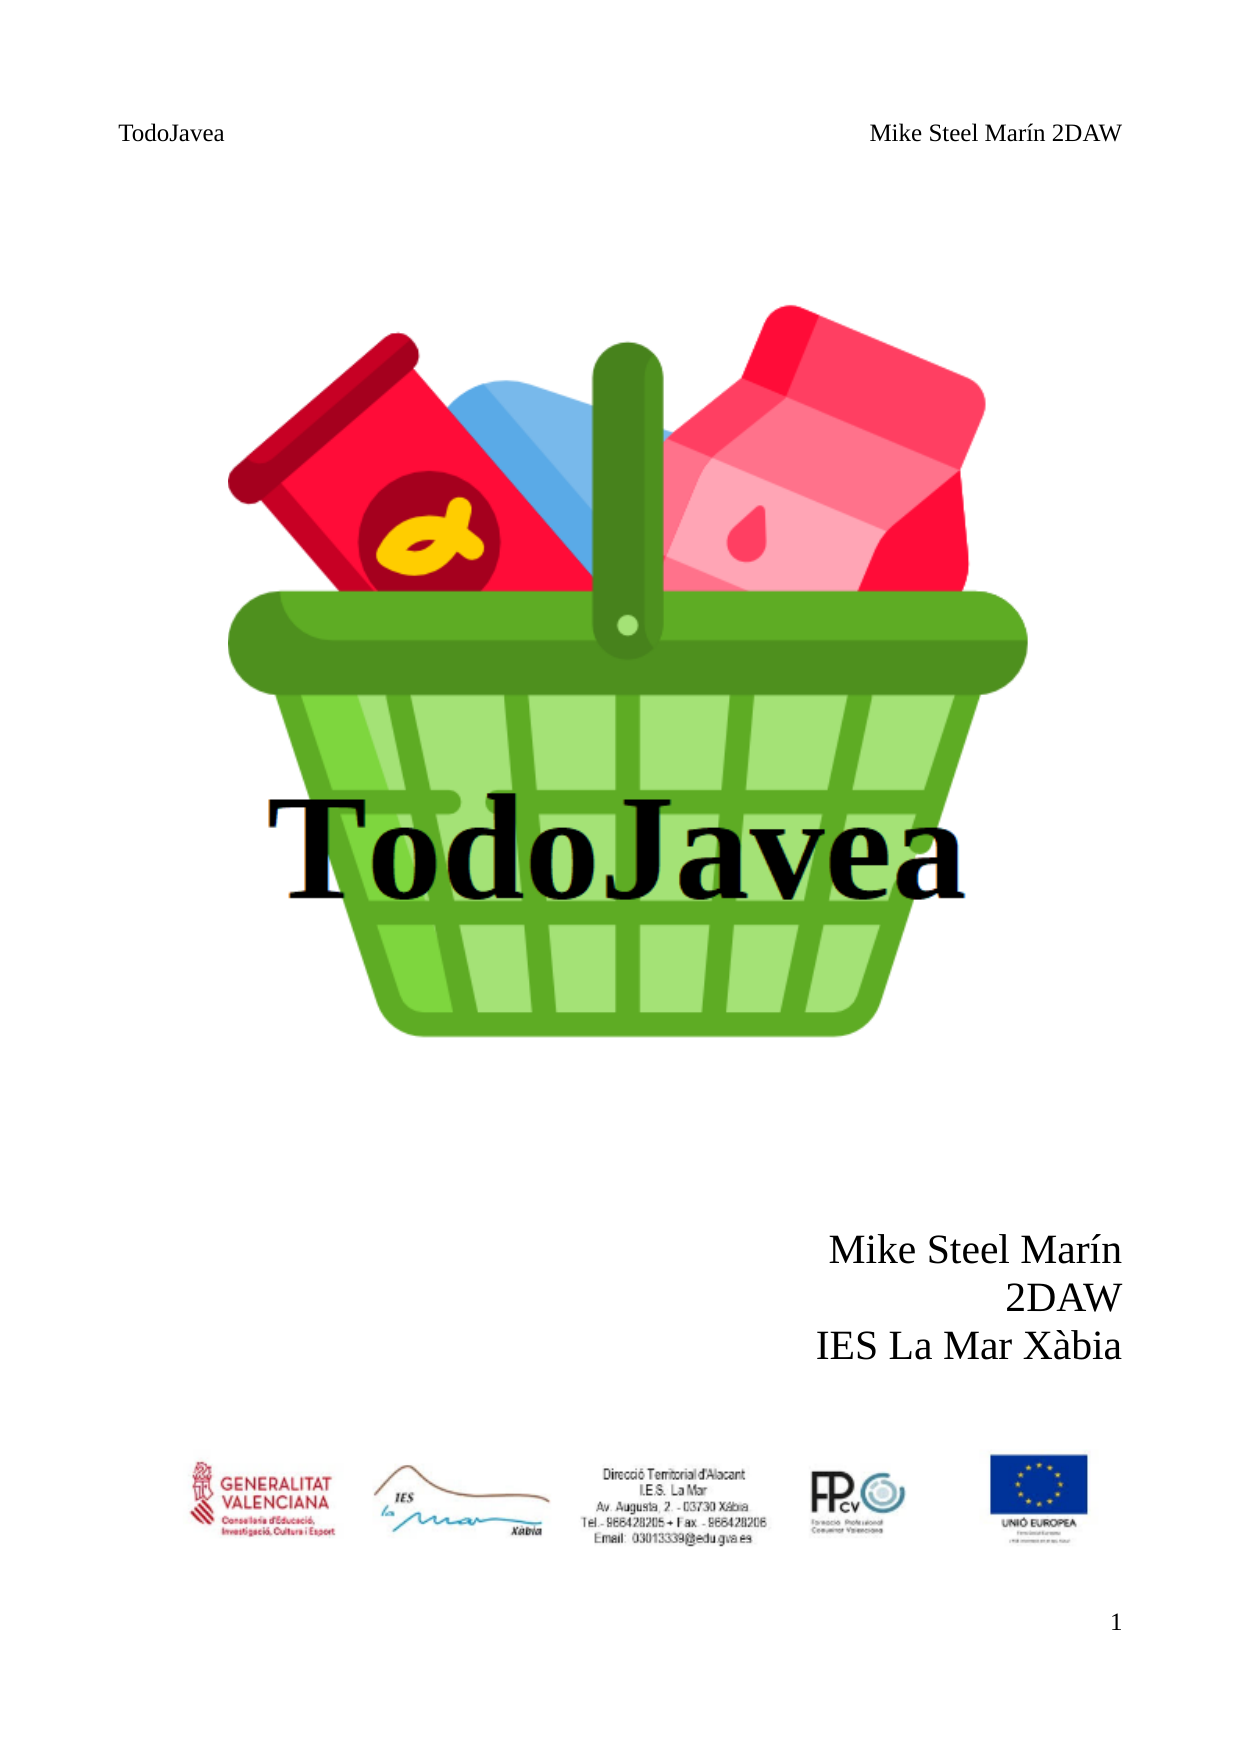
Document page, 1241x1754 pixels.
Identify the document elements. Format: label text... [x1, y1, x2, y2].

text 2DAW [118, 1273, 1122, 1321]
picture [228, 271, 1028, 1072]
text IES La Mar Xàbia [118, 1321, 1122, 1369]
picture [182, 1445, 1108, 1559]
text Mike Steel Marín [118, 1225, 1122, 1273]
